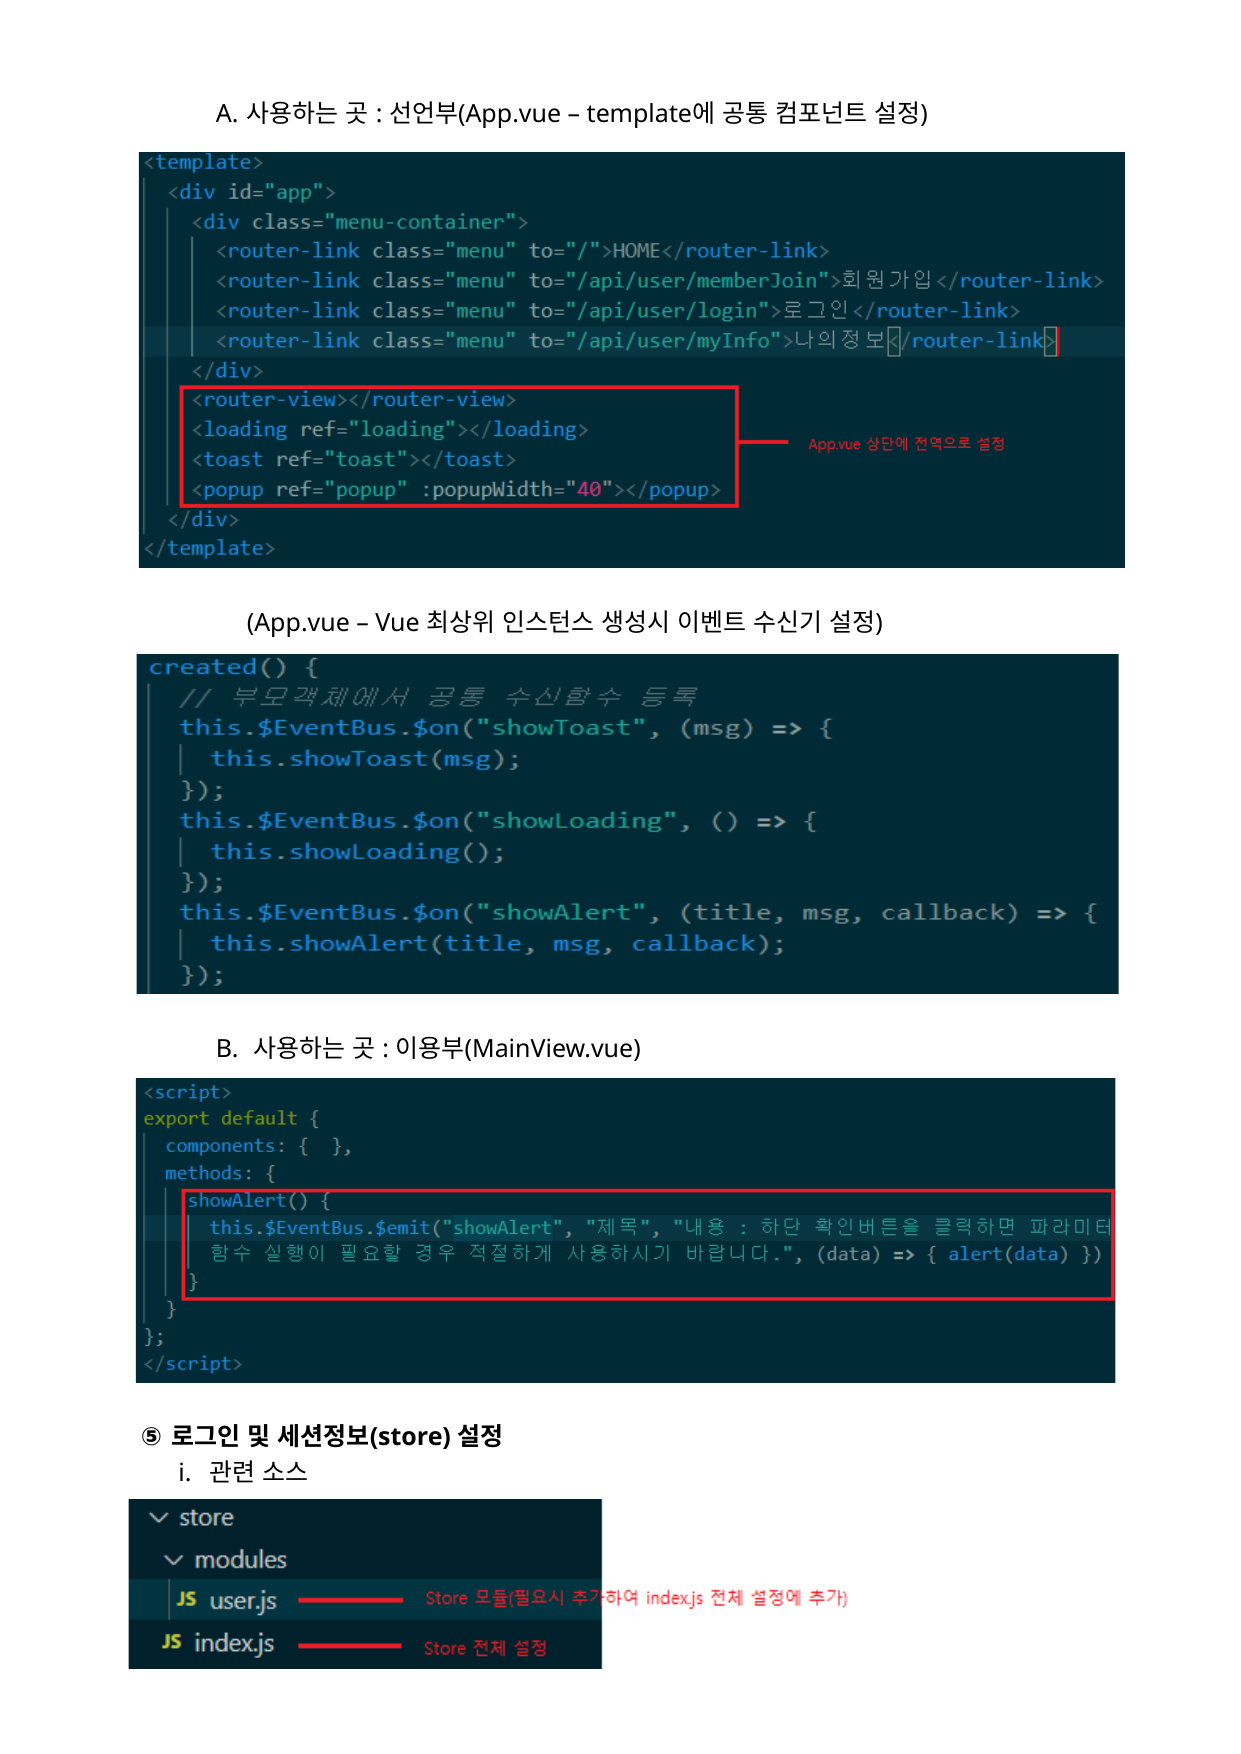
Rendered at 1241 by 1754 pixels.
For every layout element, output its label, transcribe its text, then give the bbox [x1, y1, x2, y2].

picture [515, 817, 521, 827]
picture [531, 244, 539, 256]
picture [497, 750, 503, 769]
picture [919, 904, 923, 919]
picture [586, 909, 599, 917]
picture [548, 724, 554, 734]
picture [869, 303, 874, 314]
list 관련 소스 [172, 1453, 1181, 1489]
picture [338, 721, 343, 734]
picture [878, 308, 887, 317]
picture [288, 1112, 296, 1124]
picture [328, 909, 333, 919]
picture [261, 658, 270, 678]
list (App.vue – Vue 최상위 인스턴스 생성시 이벤트 수신기 설정) [209, 602, 1181, 638]
picture [649, 940, 661, 950]
picture [229, 725, 240, 734]
picture [143, 179, 1125, 533]
picture [647, 688, 665, 694]
picture [514, 724, 521, 734]
picture [227, 751, 233, 765]
picture [215, 752, 220, 765]
picture [291, 849, 302, 858]
picture [433, 750, 441, 769]
picture [295, 696, 312, 703]
picture [291, 756, 302, 765]
picture [376, 849, 381, 858]
picture [196, 689, 211, 707]
picture [337, 278, 346, 287]
picture [944, 438, 952, 444]
picture [205, 214, 214, 228]
picture [602, 818, 608, 828]
picture [350, 243, 356, 257]
picture [128, 1499, 862, 1669]
picture [432, 692, 452, 697]
picture [278, 658, 285, 678]
picture [230, 278, 244, 287]
picture [205, 1170, 213, 1179]
picture [531, 304, 539, 316]
picture [464, 812, 472, 832]
picture [367, 849, 372, 858]
picture [259, 941, 267, 946]
picture [540, 724, 548, 734]
picture [230, 248, 244, 257]
picture [497, 935, 501, 950]
picture [726, 905, 739, 919]
picture [387, 272, 392, 287]
picture [406, 843, 412, 858]
picture [730, 812, 737, 831]
picture [200, 873, 208, 892]
picture [448, 937, 457, 950]
picture [702, 940, 715, 950]
picture [414, 812, 434, 830]
picture [187, 545, 202, 554]
picture [144, 1134, 1116, 1322]
picture [229, 219, 238, 228]
picture [736, 272, 742, 287]
list 사용하는 곳 : 선언부(App.vue – template에 공통 컴포넌트 설정) [209, 93, 1181, 129]
picture [723, 310, 732, 321]
picture [352, 905, 365, 919]
picture [247, 756, 252, 765]
picture [979, 278, 988, 287]
picture [197, 812, 210, 827]
picture [993, 438, 1003, 450]
picture [652, 244, 658, 257]
picture [464, 719, 472, 738]
picture [803, 909, 818, 919]
picture [976, 909, 987, 919]
picture [376, 756, 381, 765]
picture [325, 696, 331, 703]
picture [540, 817, 548, 828]
picture [337, 248, 346, 257]
picture [593, 279, 599, 287]
picture [436, 909, 450, 919]
picture [418, 752, 422, 765]
picture [360, 721, 365, 734]
picture [259, 719, 279, 737]
picture [229, 818, 240, 827]
picture [930, 438, 941, 446]
picture [336, 1145, 340, 1155]
picture [337, 308, 346, 317]
picture [588, 821, 594, 828]
picture [684, 935, 688, 950]
picture [652, 307, 659, 313]
picture [445, 849, 457, 862]
picture [714, 812, 722, 832]
picture [398, 277, 407, 287]
picture [215, 660, 219, 673]
picture [200, 966, 208, 985]
picture [398, 307, 407, 317]
picture [986, 308, 995, 317]
picture [839, 442, 860, 449]
picture [457, 307, 468, 317]
picture [774, 242, 778, 257]
picture [290, 248, 299, 257]
picture [350, 303, 358, 317]
picture [809, 439, 838, 453]
picture [155, 1112, 208, 1128]
picture [215, 937, 223, 950]
picture [433, 935, 441, 954]
picture [464, 904, 473, 923]
picture [726, 941, 732, 950]
picture [247, 248, 263, 257]
picture [471, 277, 479, 286]
picture [878, 271, 882, 285]
picture [477, 756, 481, 769]
picture [183, 721, 188, 734]
picture [528, 724, 537, 733]
picture [255, 1115, 268, 1124]
picture [305, 750, 310, 765]
picture [979, 438, 989, 450]
picture [394, 696, 405, 703]
picture [835, 909, 848, 923]
picture [430, 849, 435, 858]
picture [642, 701, 656, 706]
picture [471, 248, 479, 256]
picture [228, 1143, 236, 1151]
picture [898, 909, 911, 919]
picture [1082, 273, 1090, 287]
picture [808, 812, 816, 832]
picture [560, 905, 569, 919]
picture [694, 935, 700, 950]
picture [723, 277, 729, 287]
picture [236, 664, 248, 673]
picture [883, 909, 894, 919]
picture [540, 909, 548, 919]
picture [726, 724, 740, 738]
picture [1016, 278, 1025, 287]
picture [185, 1143, 208, 1155]
picture [419, 849, 424, 858]
picture [694, 248, 708, 257]
picture [391, 849, 396, 858]
picture [150, 664, 156, 673]
picture [554, 940, 568, 950]
picture [227, 844, 233, 858]
picture [305, 818, 311, 827]
picture [571, 724, 581, 734]
picture [367, 756, 372, 765]
picture [204, 664, 210, 673]
picture [290, 278, 299, 287]
picture [338, 814, 343, 827]
picture [251, 659, 256, 673]
picture [391, 756, 396, 765]
picture [217, 1171, 225, 1179]
picture [438, 725, 458, 734]
picture [737, 307, 741, 317]
picture [247, 849, 252, 858]
picture [604, 909, 614, 919]
picture [240, 368, 251, 377]
picture [310, 688, 316, 698]
picture [313, 756, 326, 765]
picture [184, 781, 192, 801]
picture [247, 940, 252, 950]
picture [144, 1115, 154, 1124]
picture [741, 935, 753, 950]
picture [305, 935, 310, 950]
picture [882, 438, 892, 450]
picture [713, 724, 722, 734]
picture [1009, 904, 1017, 923]
picture [183, 906, 192, 919]
picture [185, 966, 194, 985]
picture [959, 438, 969, 447]
picture [216, 909, 221, 919]
picture [618, 720, 629, 734]
picture [305, 909, 318, 919]
picture [757, 909, 771, 919]
picture [992, 904, 1004, 919]
picture [482, 277, 489, 287]
picture [471, 307, 479, 316]
picture [822, 909, 832, 919]
picture [745, 719, 753, 738]
picture [514, 909, 521, 919]
picture [414, 904, 434, 922]
picture [247, 308, 263, 317]
picture [290, 308, 299, 317]
picture [713, 909, 719, 919]
picture [571, 817, 581, 827]
picture [414, 719, 434, 737]
picture [649, 817, 661, 832]
picture [387, 242, 392, 257]
picture [542, 307, 552, 317]
picture [462, 688, 483, 701]
picture [1086, 904, 1093, 923]
picture [636, 719, 645, 724]
picture [586, 941, 591, 954]
picture [229, 909, 240, 919]
picture [387, 302, 392, 317]
picture [700, 302, 705, 317]
picture [896, 308, 910, 317]
picture [944, 904, 973, 919]
picture [716, 940, 723, 950]
picture [791, 723, 801, 734]
picture [775, 816, 785, 827]
picture [592, 940, 599, 946]
picture [165, 1170, 181, 1179]
picture [438, 818, 458, 827]
picture [621, 817, 628, 828]
picture [227, 935, 233, 950]
picture [531, 274, 539, 286]
picture [457, 247, 468, 257]
picture [208, 516, 212, 526]
picture [291, 941, 302, 950]
picture [528, 909, 537, 918]
picture [197, 904, 210, 919]
picture [681, 719, 690, 738]
picture [590, 724, 599, 734]
picture [205, 189, 214, 198]
picture [384, 909, 395, 919]
picture [555, 909, 560, 919]
picture [536, 699, 553, 705]
picture [460, 701, 474, 706]
picture [495, 817, 503, 822]
picture [617, 905, 629, 919]
picture [482, 247, 489, 257]
picture [674, 688, 697, 703]
picture [495, 724, 505, 733]
picture [398, 247, 407, 257]
picture [634, 244, 649, 257]
picture [183, 814, 188, 827]
picture [528, 817, 537, 826]
picture [382, 940, 405, 950]
picture [305, 725, 311, 734]
picture [548, 817, 554, 828]
picture [247, 184, 251, 198]
picture [466, 940, 470, 950]
picture [198, 159, 203, 168]
picture [464, 843, 472, 863]
picture [616, 307, 620, 317]
picture [313, 849, 326, 858]
picture [681, 904, 690, 923]
picture [329, 756, 351, 765]
picture [695, 905, 707, 919]
picture [542, 247, 552, 257]
list 로그인 및 세션정보(store) 설정 [134, 1417, 1181, 1453]
picture [821, 719, 831, 738]
picture [261, 692, 284, 705]
picture [507, 940, 521, 950]
picture [496, 857, 503, 863]
picture [222, 363, 226, 377]
picture [867, 438, 878, 450]
picture [189, 1361, 198, 1369]
picture [313, 936, 366, 950]
list 사용하는 곳 : 이용부(MainView.vue) [209, 1028, 1181, 1064]
picture [998, 303, 1006, 317]
picture [215, 845, 220, 858]
picture [240, 1143, 253, 1151]
picture [309, 658, 317, 678]
picture [1069, 278, 1079, 287]
picture [644, 697, 664, 701]
picture [259, 904, 284, 922]
picture [639, 817, 645, 827]
picture [694, 724, 709, 734]
picture [445, 756, 459, 765]
picture [313, 1111, 318, 1128]
picture [699, 277, 716, 287]
picture [147, 1336, 151, 1346]
picture [342, 219, 353, 228]
picture [566, 688, 584, 705]
picture [593, 309, 599, 317]
picture [166, 664, 172, 673]
picture [217, 159, 226, 168]
picture [205, 545, 214, 558]
picture [938, 308, 947, 317]
picture [417, 937, 426, 950]
picture [362, 688, 370, 699]
picture [200, 1090, 208, 1101]
picture [542, 277, 552, 287]
picture [372, 935, 376, 950]
picture [711, 248, 720, 257]
picture [338, 906, 349, 919]
picture [221, 1111, 242, 1124]
picture [495, 909, 505, 918]
picture [479, 937, 488, 950]
picture [175, 664, 186, 673]
picture [548, 909, 554, 919]
picture [180, 386, 788, 507]
picture [235, 940, 240, 950]
picture [457, 277, 468, 287]
picture [451, 909, 458, 919]
picture [290, 818, 302, 827]
picture [230, 308, 244, 317]
picture [352, 721, 356, 734]
picture [916, 438, 926, 446]
picture [197, 719, 210, 734]
picture [217, 516, 226, 525]
picture [616, 277, 620, 287]
picture [200, 781, 208, 800]
picture [290, 909, 302, 919]
picture [482, 307, 489, 317]
picture [1055, 908, 1066, 919]
picture [227, 664, 233, 673]
picture [607, 812, 614, 827]
picture [259, 813, 286, 830]
picture [895, 438, 907, 450]
picture [290, 725, 302, 734]
picture [555, 720, 569, 734]
picture [591, 242, 599, 247]
picture [247, 278, 263, 287]
picture [752, 307, 756, 317]
picture [762, 935, 768, 954]
picture [182, 689, 196, 707]
picture [614, 244, 629, 257]
picture [175, 159, 196, 172]
picture [350, 273, 358, 287]
picture [352, 814, 371, 827]
picture [591, 817, 599, 827]
picture [558, 813, 566, 828]
picture [807, 243, 815, 257]
picture [305, 843, 310, 858]
picture [185, 873, 194, 892]
picture [329, 849, 351, 858]
picture [480, 843, 488, 862]
